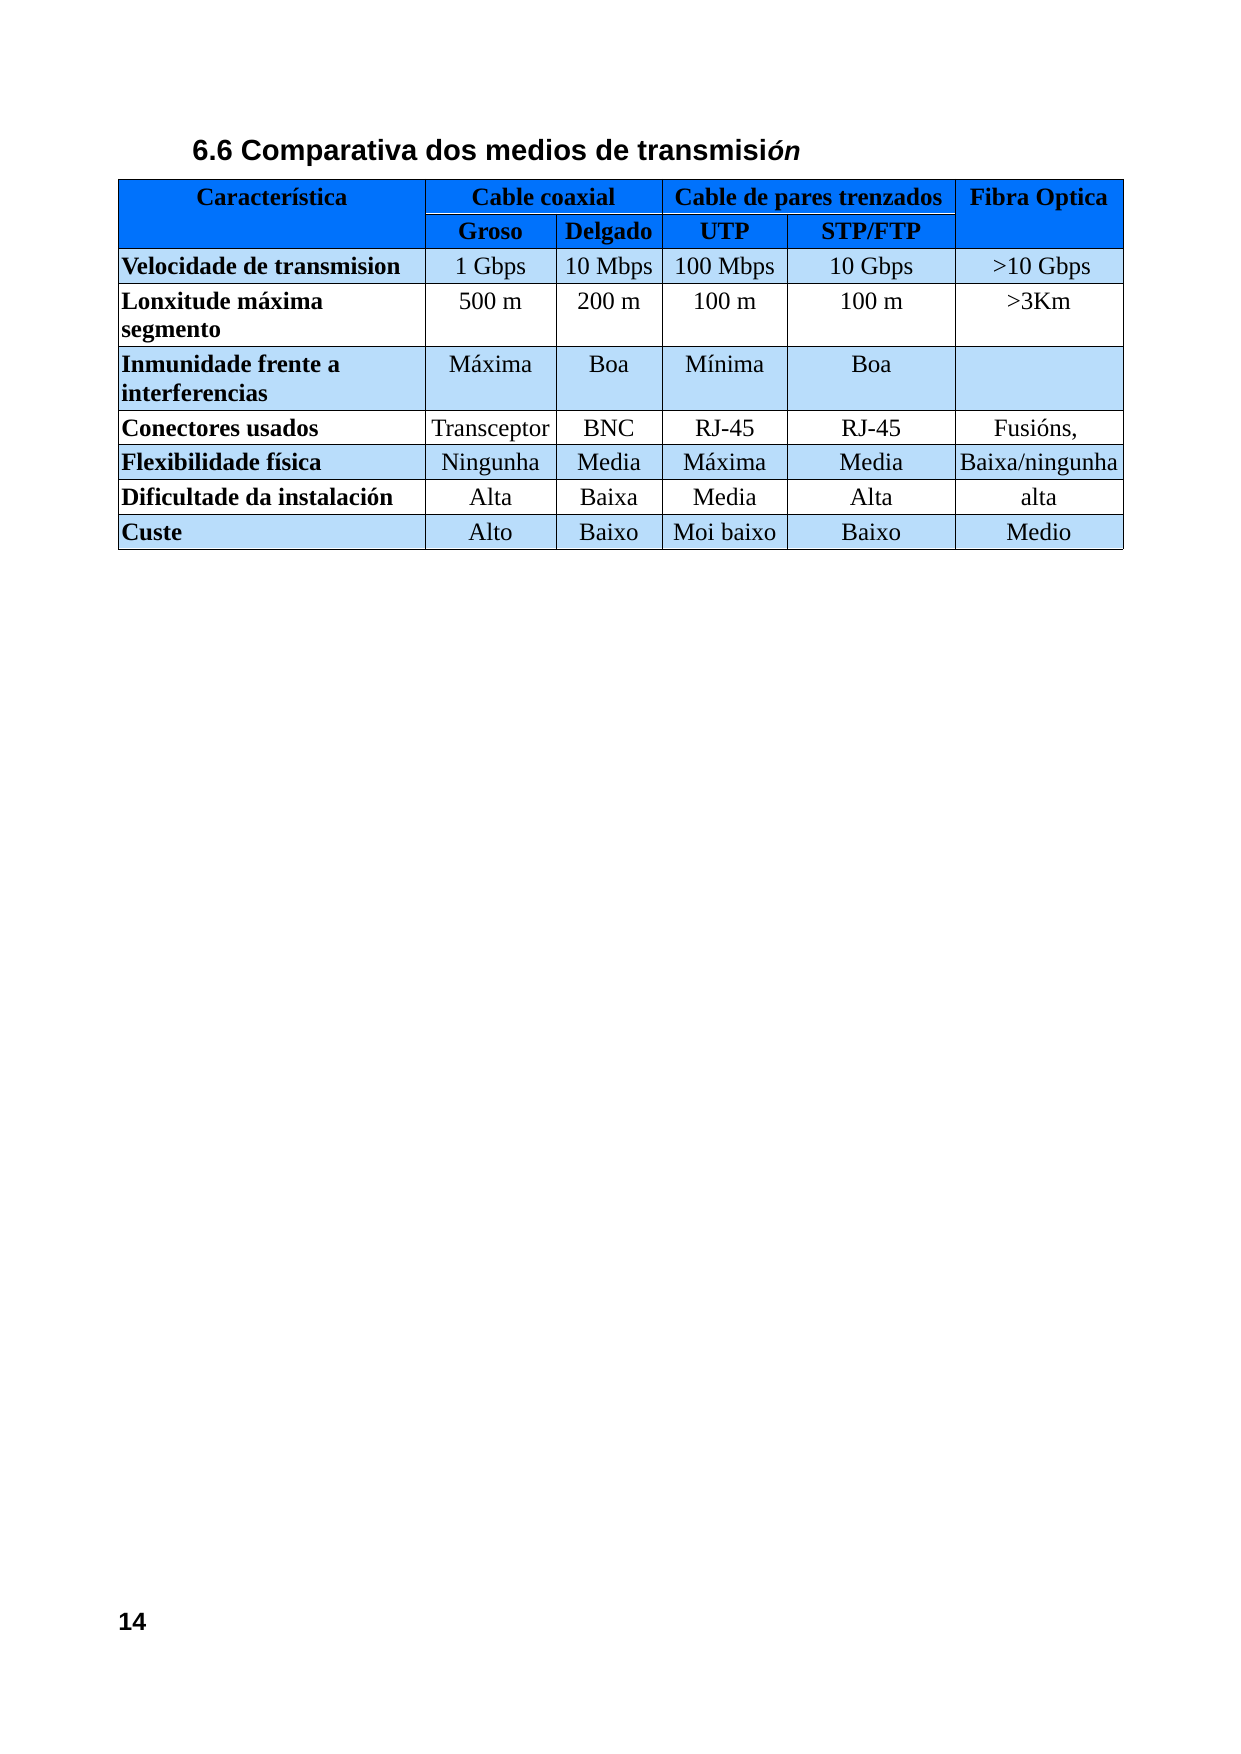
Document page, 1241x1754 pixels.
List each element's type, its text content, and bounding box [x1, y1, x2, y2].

table_cell [956, 347, 1123, 410]
table_cell Máxima [426, 347, 556, 410]
table_cell Media [663, 480, 787, 514]
table_cell Alta [788, 480, 955, 514]
table_cell 10 Mbps [557, 249, 662, 283]
table_cell 500 m [426, 284, 556, 346]
table_cell Transceptor [426, 411, 556, 444]
table_cell Velocidade de transmision [119, 249, 425, 283]
table_cell Fusións, [956, 411, 1123, 444]
table_cell 100 m [788, 284, 955, 346]
table_cell Dificultade da instalación [119, 480, 425, 514]
table_cell Flexibilidade física [119, 445, 425, 479]
table_cell Custe [119, 515, 425, 548]
table_cell Máxima [663, 445, 787, 479]
table_cell >10 Gbps [956, 249, 1123, 283]
table_cell Lonxitude máxima segmento [119, 284, 425, 346]
table_cell Alta [426, 480, 556, 514]
table_cell Boa [788, 347, 955, 410]
table_cell 100 Mbps [663, 249, 787, 283]
table_cell Baixo [788, 515, 955, 548]
table_cell 200 m [557, 284, 662, 346]
table_cell Groso [426, 215, 556, 248]
table_cell RJ-45 [663, 411, 787, 444]
table_cell >3Km [956, 284, 1123, 346]
table_cell Baixo [557, 515, 662, 548]
table_cell Medio [956, 515, 1123, 548]
table_header Característica [119, 180, 425, 248]
table_cell 10 Gbps [788, 249, 955, 283]
table_cell Media [557, 445, 662, 479]
table_cell Media [788, 445, 955, 479]
table_cell Mínima [663, 347, 787, 410]
table_header Fibra Optica [956, 180, 1123, 248]
table_cell Conectores usados [119, 411, 425, 444]
table_cell alta [956, 480, 1123, 514]
subtitle 6.6 Comparativa dos medios de transmisión [118, 133, 1122, 166]
table_header Cable coaxial [426, 180, 662, 213]
table_cell 1 Gbps [426, 249, 556, 283]
table_cell RJ-45 [788, 411, 955, 444]
table_cell STP/FTP [788, 215, 955, 248]
table_header Cable de pares trenzados [663, 180, 955, 213]
table_cell BNC [557, 411, 662, 444]
table_cell Baixa/ningunha [956, 445, 1123, 479]
table_cell Boa [557, 347, 662, 410]
table_cell Baixa [557, 480, 662, 514]
table_cell Alto [426, 515, 556, 548]
table_cell Moi baixo [663, 515, 787, 548]
table_cell Inmunidade frente a interferencias [119, 347, 425, 410]
table_cell Ningunha [426, 445, 556, 479]
table_cell Delgado [557, 215, 662, 248]
table_cell 100 m [663, 284, 787, 346]
table_cell UTP [663, 215, 787, 248]
